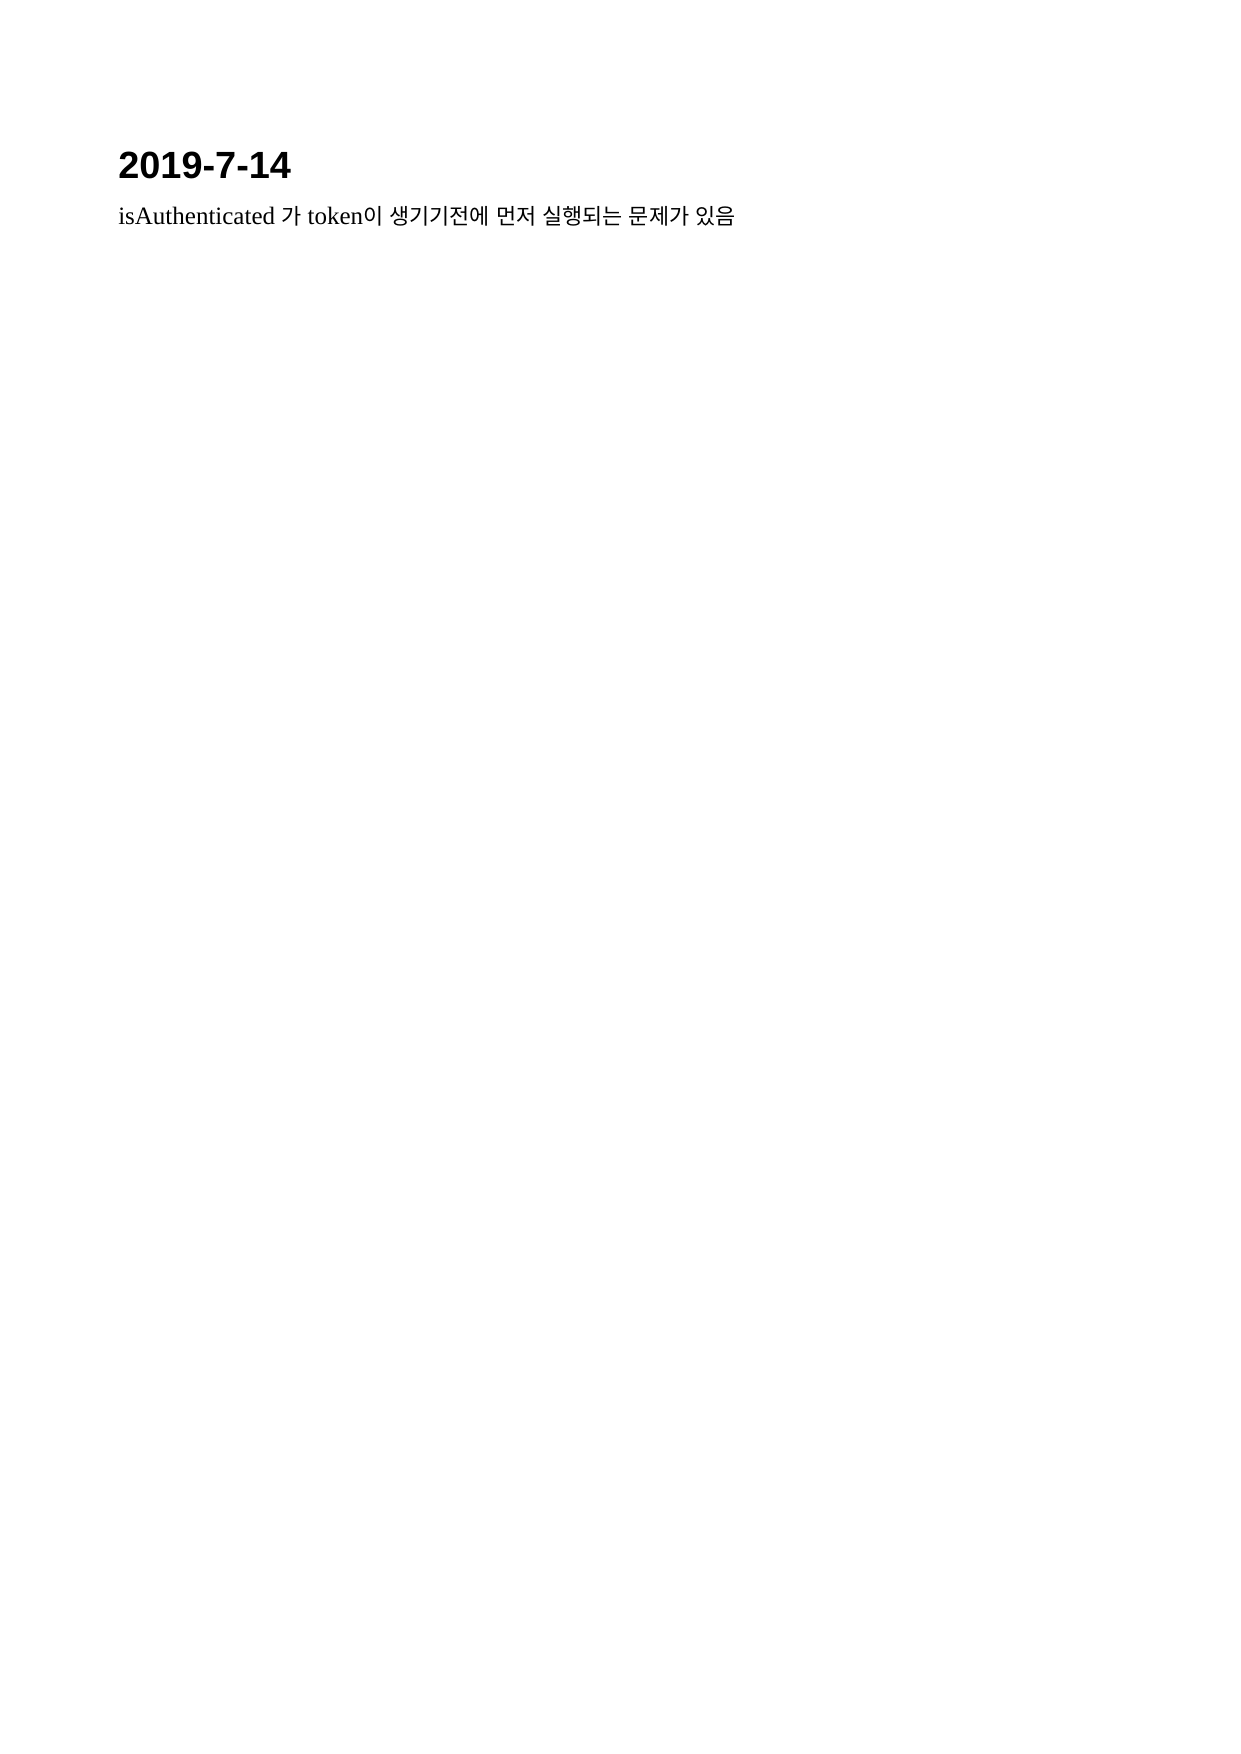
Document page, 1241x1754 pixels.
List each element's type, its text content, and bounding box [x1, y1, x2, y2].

subtitle 2019-7-14 [118, 143, 1122, 187]
text isAuthenticated 가 token이 생기기전에 먼저 실행되는 문제가 있음 [118, 199, 1122, 231]
